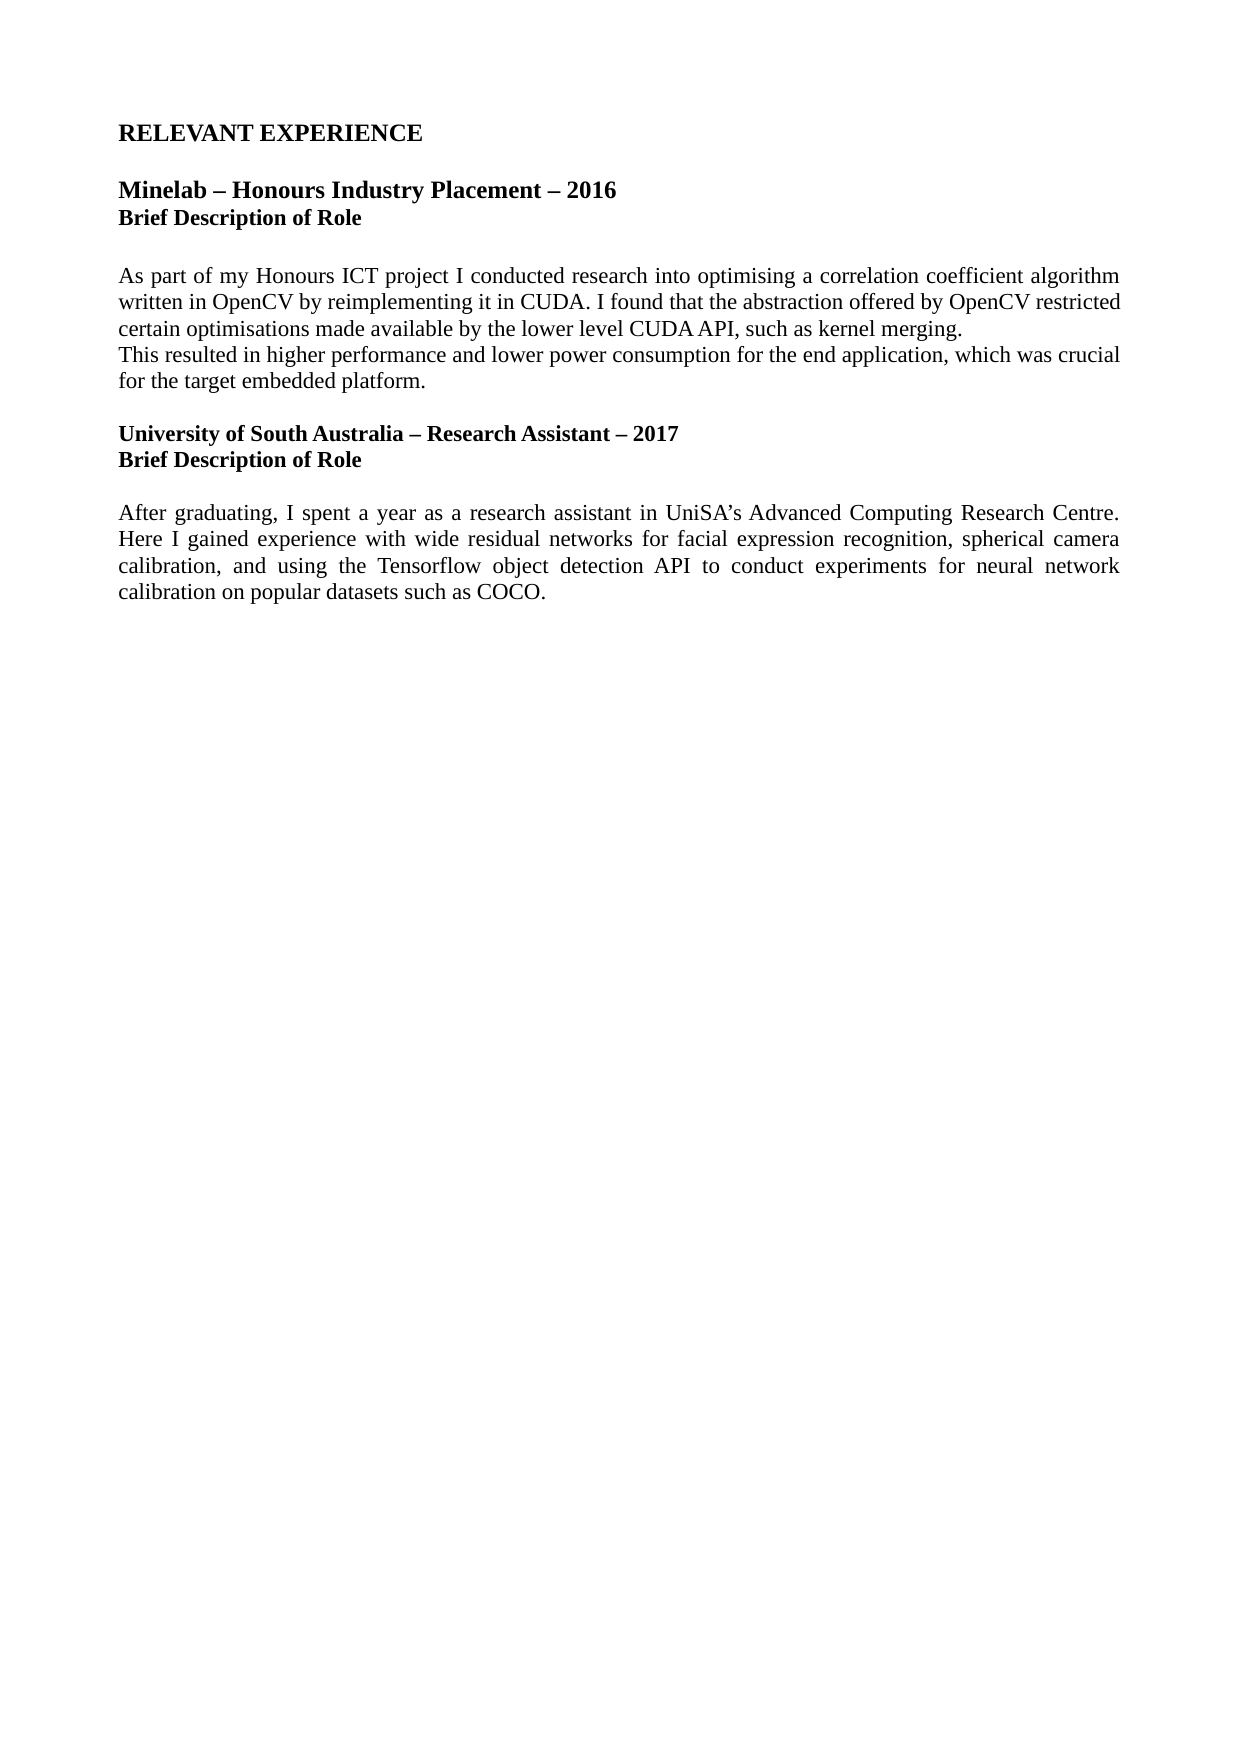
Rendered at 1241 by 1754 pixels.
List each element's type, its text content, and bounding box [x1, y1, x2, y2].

text University of South Australia – Research Assistant – 2017 [118, 420, 1122, 446]
text As part of my Honours ICT project I conducted research into optimising a correlation coefficient algorithm written in OpenCV by reimplementing it in CUDA. I found that the abstraction offered by OpenCV restricted certain optimisations made available by the lower level CUDA API, such as kernel merging. [118, 262, 1122, 341]
text Brief Description of Role [118, 204, 1122, 231]
text Brief Description of Role [118, 446, 1122, 473]
text Minelab – Honours Industry Placement – 2016 [118, 176, 1122, 204]
text This resulted in higher performance and lower power consumption for the end application, which was crucial for the target embedded platform. [118, 341, 1122, 394]
text RELEVANT EXPERIENCE [118, 118, 1122, 147]
text After graduating, I spent a year as a research assistant in UniSA’s Advanced Computing Research Centre. Here I gained experience with wide residual networks for facial expression recognition, spherical camera calibration, and using the Tensorflow object detection API to conduct experiments for neural network calibration on popular datasets such as COCO. [118, 499, 1122, 604]
